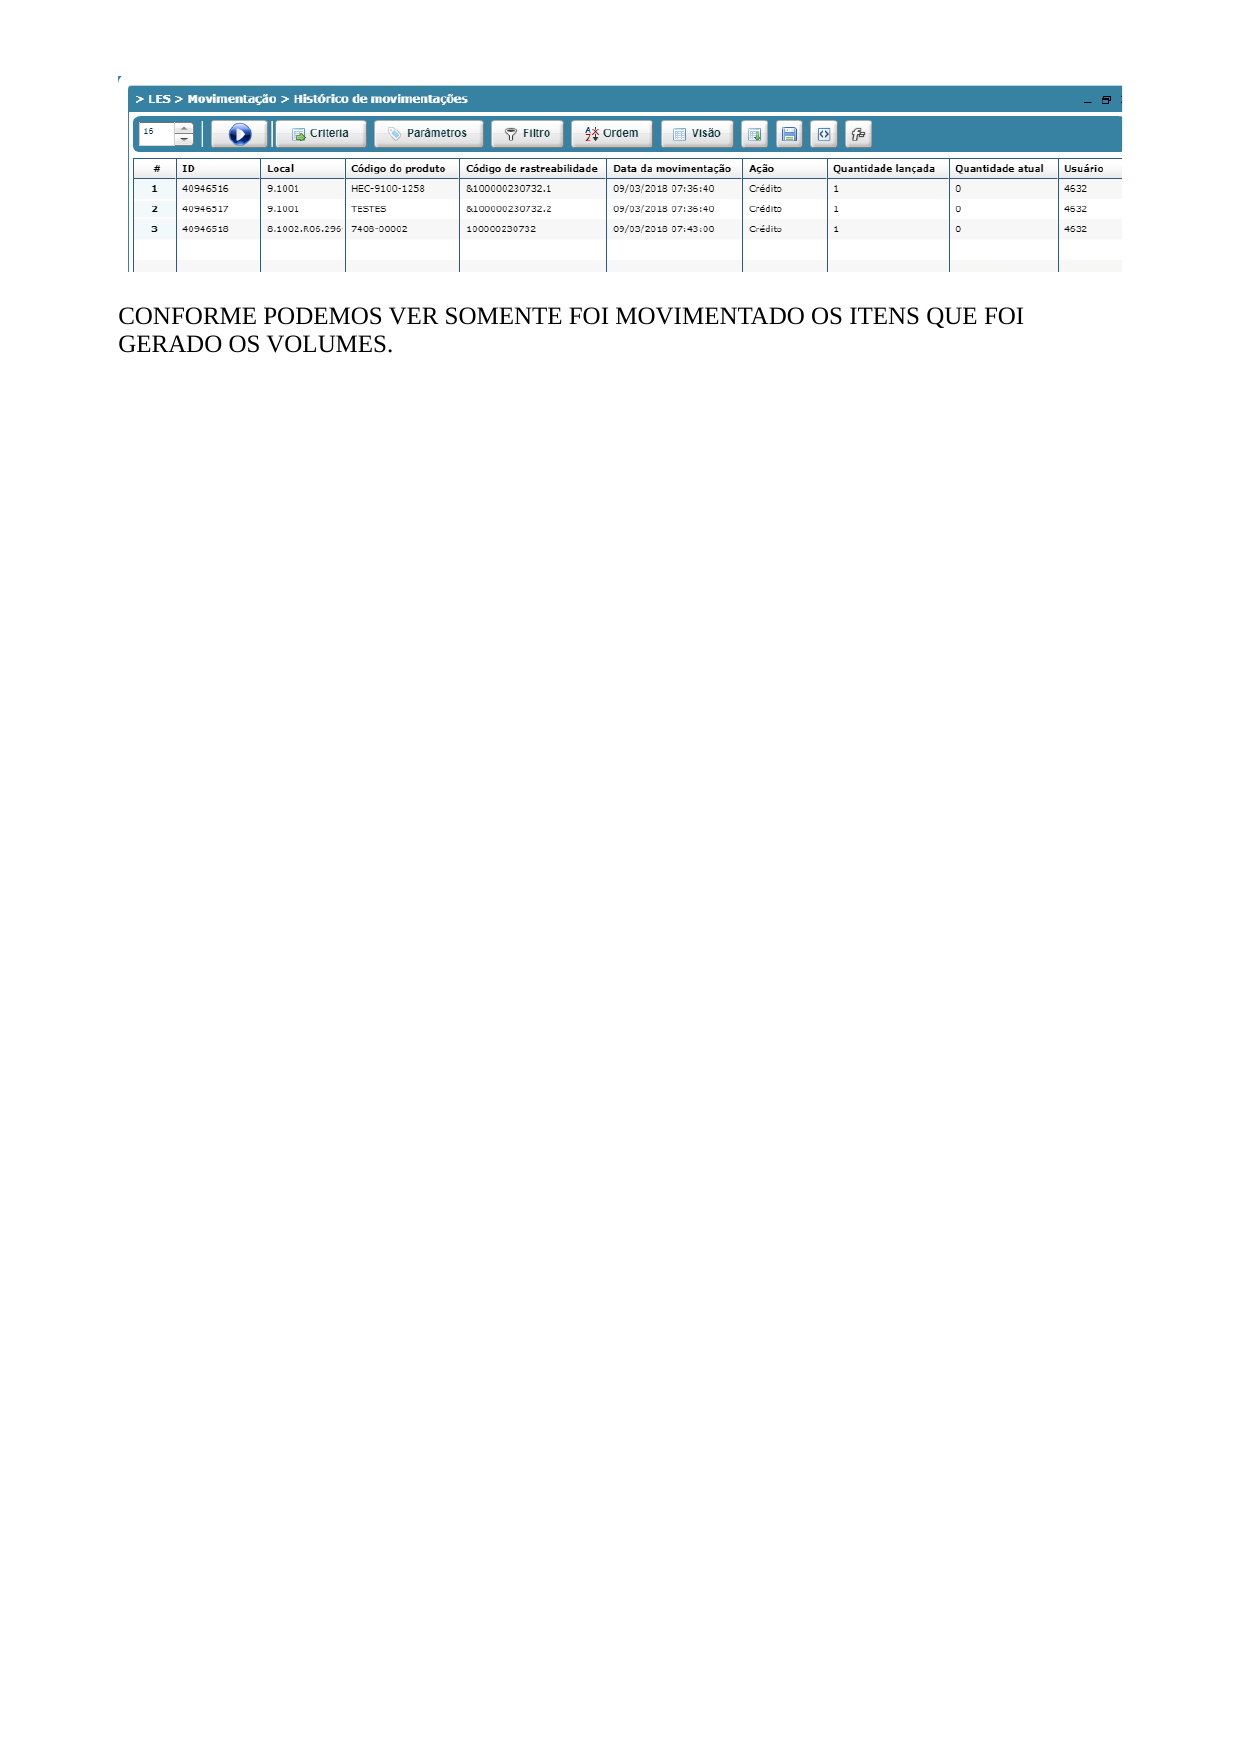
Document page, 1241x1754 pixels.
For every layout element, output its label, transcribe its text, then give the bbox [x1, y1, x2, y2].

text CONFORME PODEMOS VER SOMENTE FOI MOVIMENTADO OS ITENS QUE FOI GERADO OS VOLUMES. [118, 301, 1122, 358]
picture [118, 76, 1123, 272]
